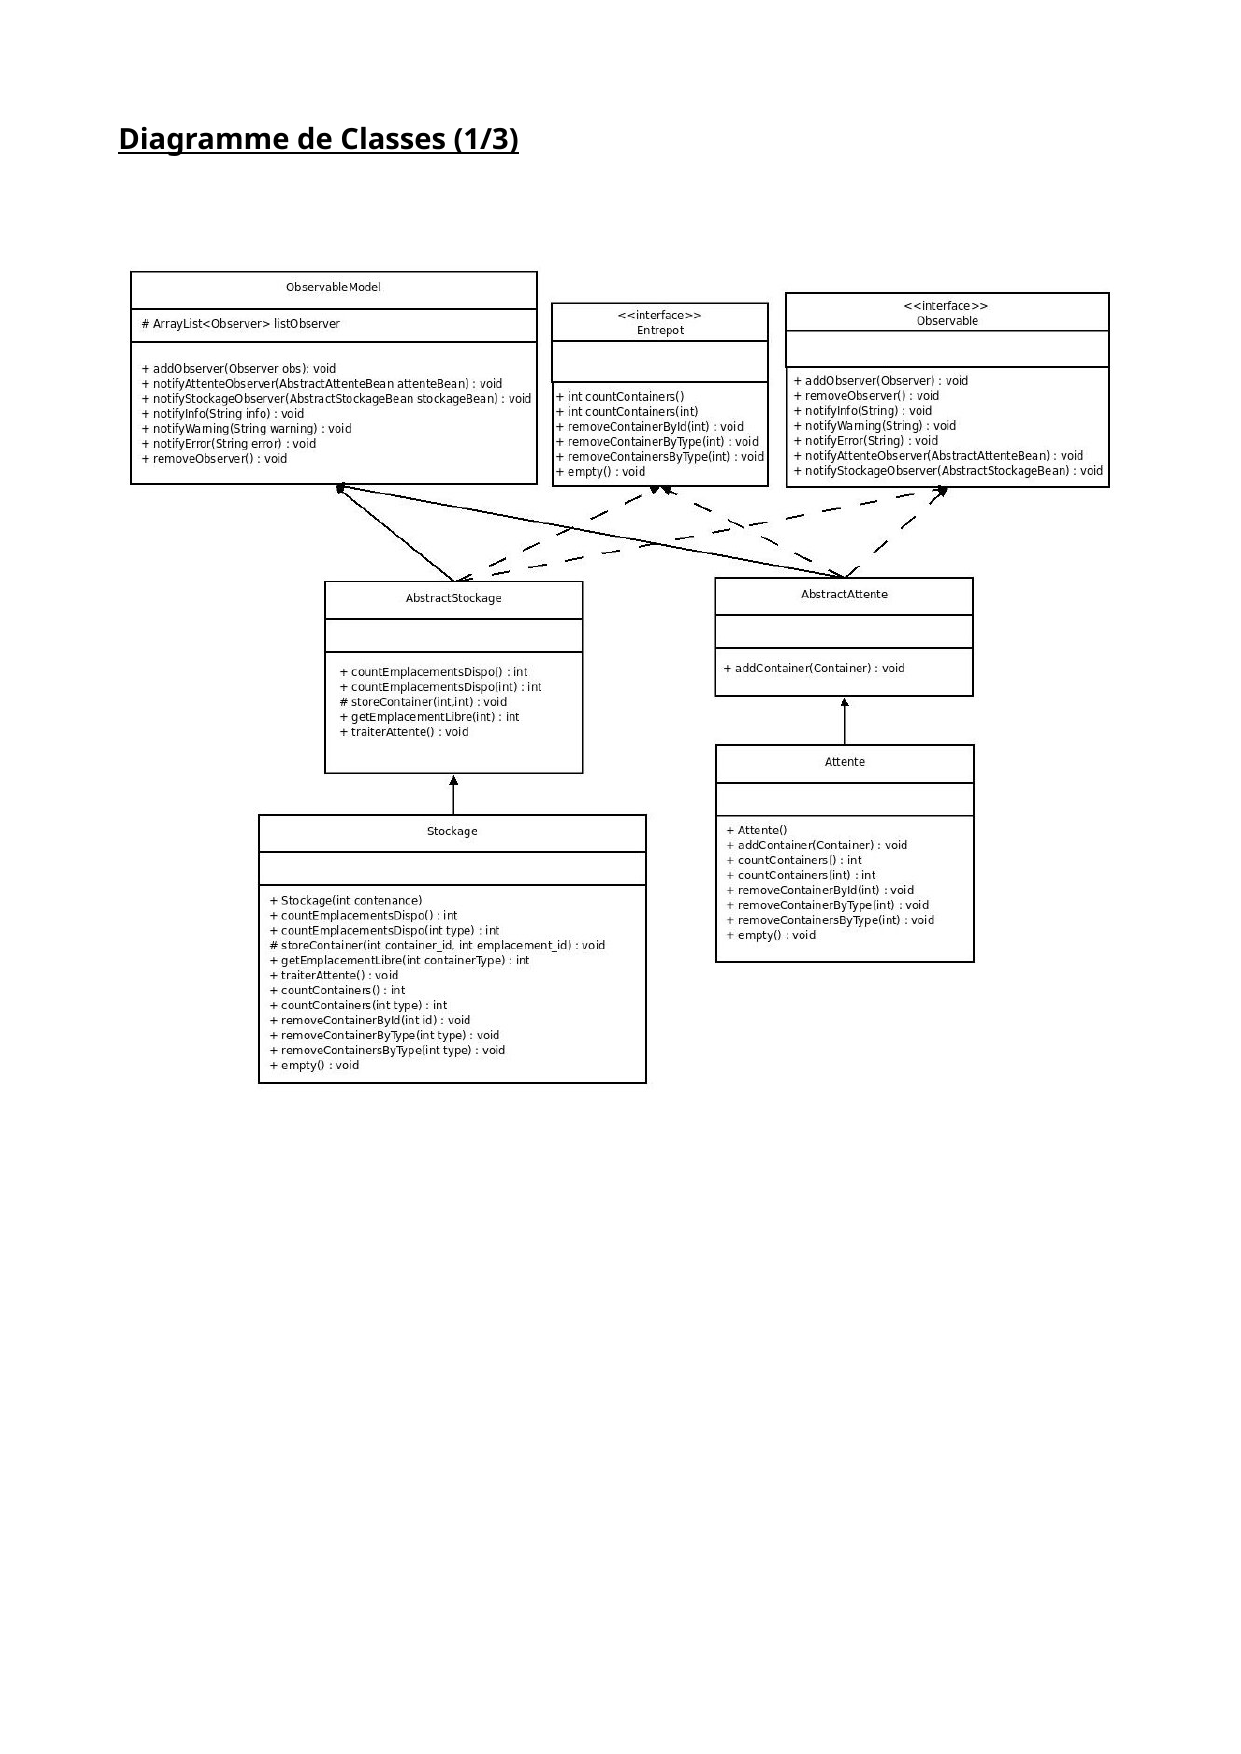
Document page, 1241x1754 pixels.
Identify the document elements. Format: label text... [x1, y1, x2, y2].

picture [118, 170, 1122, 1184]
subtitle Diagramme de Classes (1/3) [118, 118, 1122, 158]
